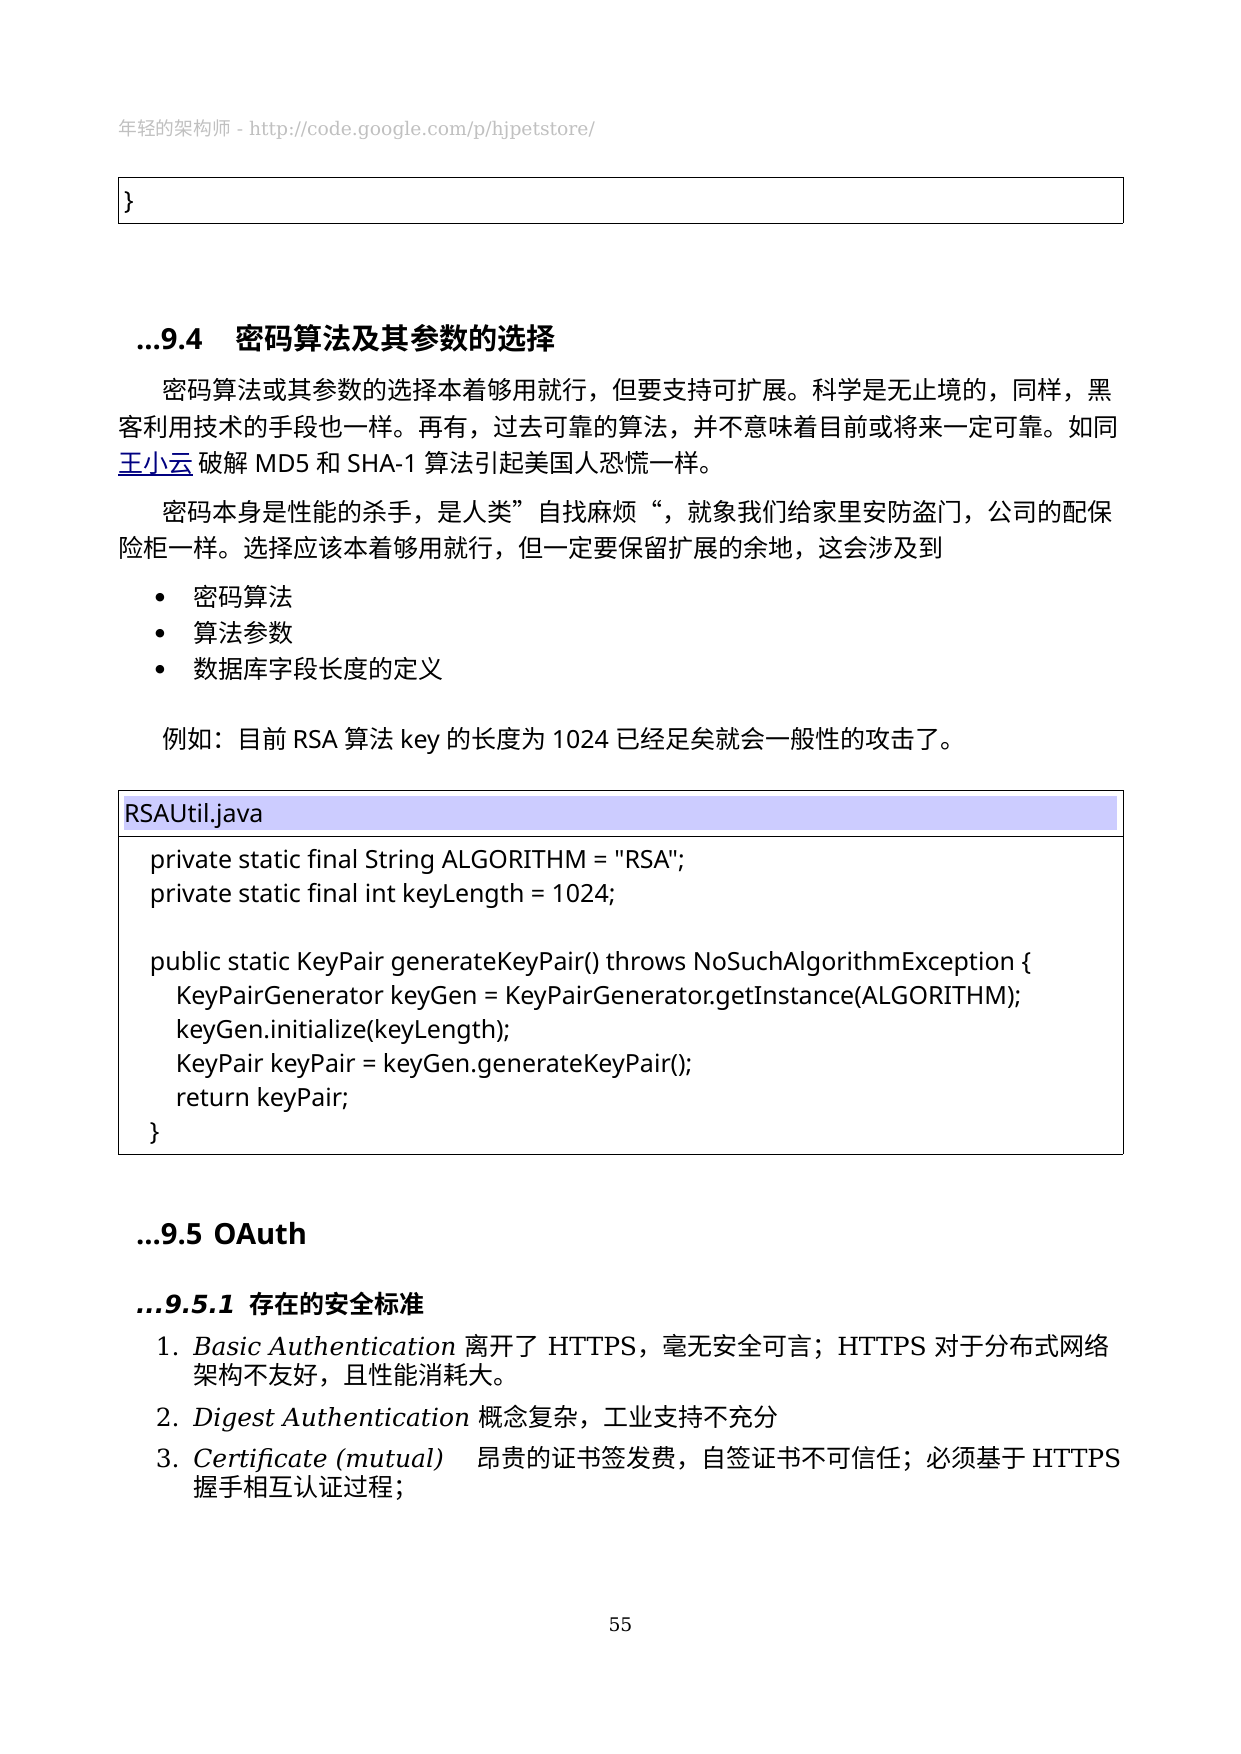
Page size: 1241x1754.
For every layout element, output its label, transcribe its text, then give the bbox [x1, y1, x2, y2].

table_header RSAUtil.java [119, 791, 1123, 836]
list 算法参数 [156, 613, 1122, 649]
table_cell private static final String ALGORITHM = "RSA"; private static final int keyLength = 1024; public static KeyPair generateKeyPair() throws NoSuchAlgorithmException { KeyPairGenerator keyGen = KeyPairGenerator.getInstance(ALGORITHM); keyGen.initialize(keyLength); KeyPair keyPair = keyGen.generateKeyPair(); return keyPair; } [119, 837, 1123, 1154]
list Certificate (mutual) 昂贵的证书签发费，自签证书不可信任；必须基于HTTPS 握手相互认证过程； [156, 1444, 1122, 1503]
list 数据库字段长度的定义 [156, 649, 1122, 686]
subtitle OAuth [136, 1213, 1122, 1253]
subtitle 存在的安全标准 [136, 1290, 1122, 1319]
text 例如：目前 RSA 算法 key 的长度为 1024 已经足矣就会一般性的攻击了。 [118, 720, 1122, 756]
text 密码算法或其参数的选择本着够用就行，但要支持可扩展。科学是无止境的，同样，黑客利用技术的手段也一样。再有，过去可靠的算法，并不意味着目前或将来一定可靠。如同 王小云 破解 MD5 和 SHA-1 算法引起美国人恐慌一样。 [118, 371, 1122, 479]
list Basic Authentication 离开了 HTTPS，毫无安全可言；HTTPS 对于分布式网络架构不友好，且性能消耗大。 [156, 1332, 1122, 1390]
list Digest Authentication 概念复杂，工业支持不充分 [156, 1403, 1122, 1432]
subtitle 密码算法及其参数的选择 [136, 316, 1122, 358]
list 密码算法 [156, 577, 1122, 613]
table_cell } [119, 178, 1123, 223]
text 密码本身是性能的杀手，是人类”自找麻烦“，就象我们给家里安防盗门，公司的配保险柜一样。选择应该本着够用就行，但一定要保留扩展的余地，这会涉及到 [118, 492, 1122, 564]
